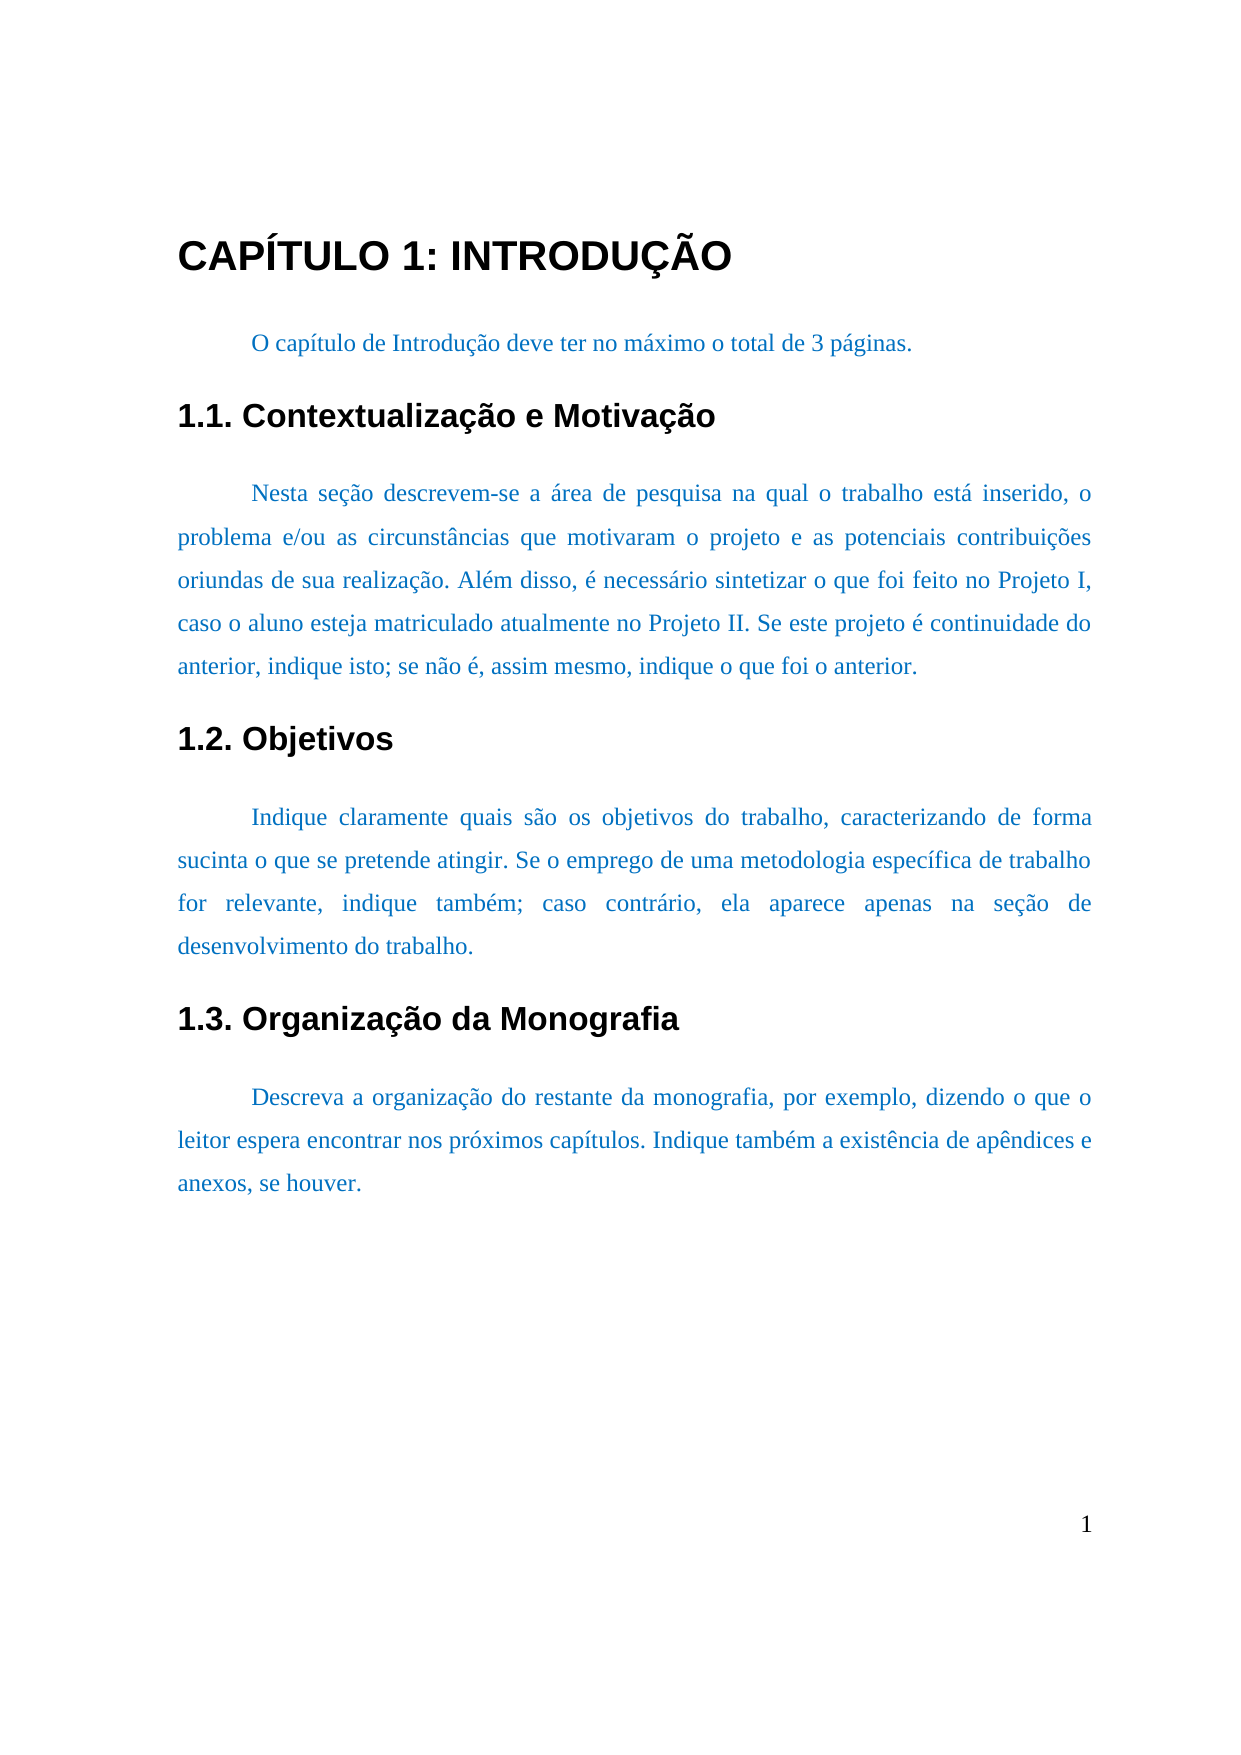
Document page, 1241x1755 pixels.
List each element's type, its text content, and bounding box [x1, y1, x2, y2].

text Nesta seção descrevem-se a área de pesquisa na qual o trabalho está inserido, o problema e/ou as circunstâncias que motivaram o projeto e as potenciais contribuições oriundas de sua realização. Além disso, é necessário sintetizar o que foi feito no Projeto I, caso o aluno esteja matriculado atualmente no Projeto II. Se este projeto é continuidade do anterior, indique isto; se não é, assim mesmo, indique o que foi o anterior. [177, 478, 1093, 680]
subtitle CAPÍTULO 1: INTRODUÇÃO [177, 231, 1093, 279]
text O capítulo de Introdução deve ter no máximo o total de 3 páginas. [177, 328, 1093, 357]
subtitle 1.2. Objetivos [177, 719, 1093, 758]
subtitle 1.1. Contextualização e Motivação [177, 396, 1093, 434]
subtitle 1.3. Organização da Monografia [177, 999, 1093, 1038]
text Descreva a organização do restante da monografia, por exemplo, dizendo o que o leitor espera encontrar nos próximos capítulos. Indique também a existência de apêndices e anexos, se houver. [177, 1082, 1093, 1197]
text Indique claramente quais são os objetivos do trabalho, caracterizando de forma sucinta o que se pretende atingir. Se o emprego de uma metodologia específica de trabalho for relevante, indique também; caso contrário, ela aparece apenas na seção de desenvolvimento do trabalho. [177, 802, 1093, 960]
